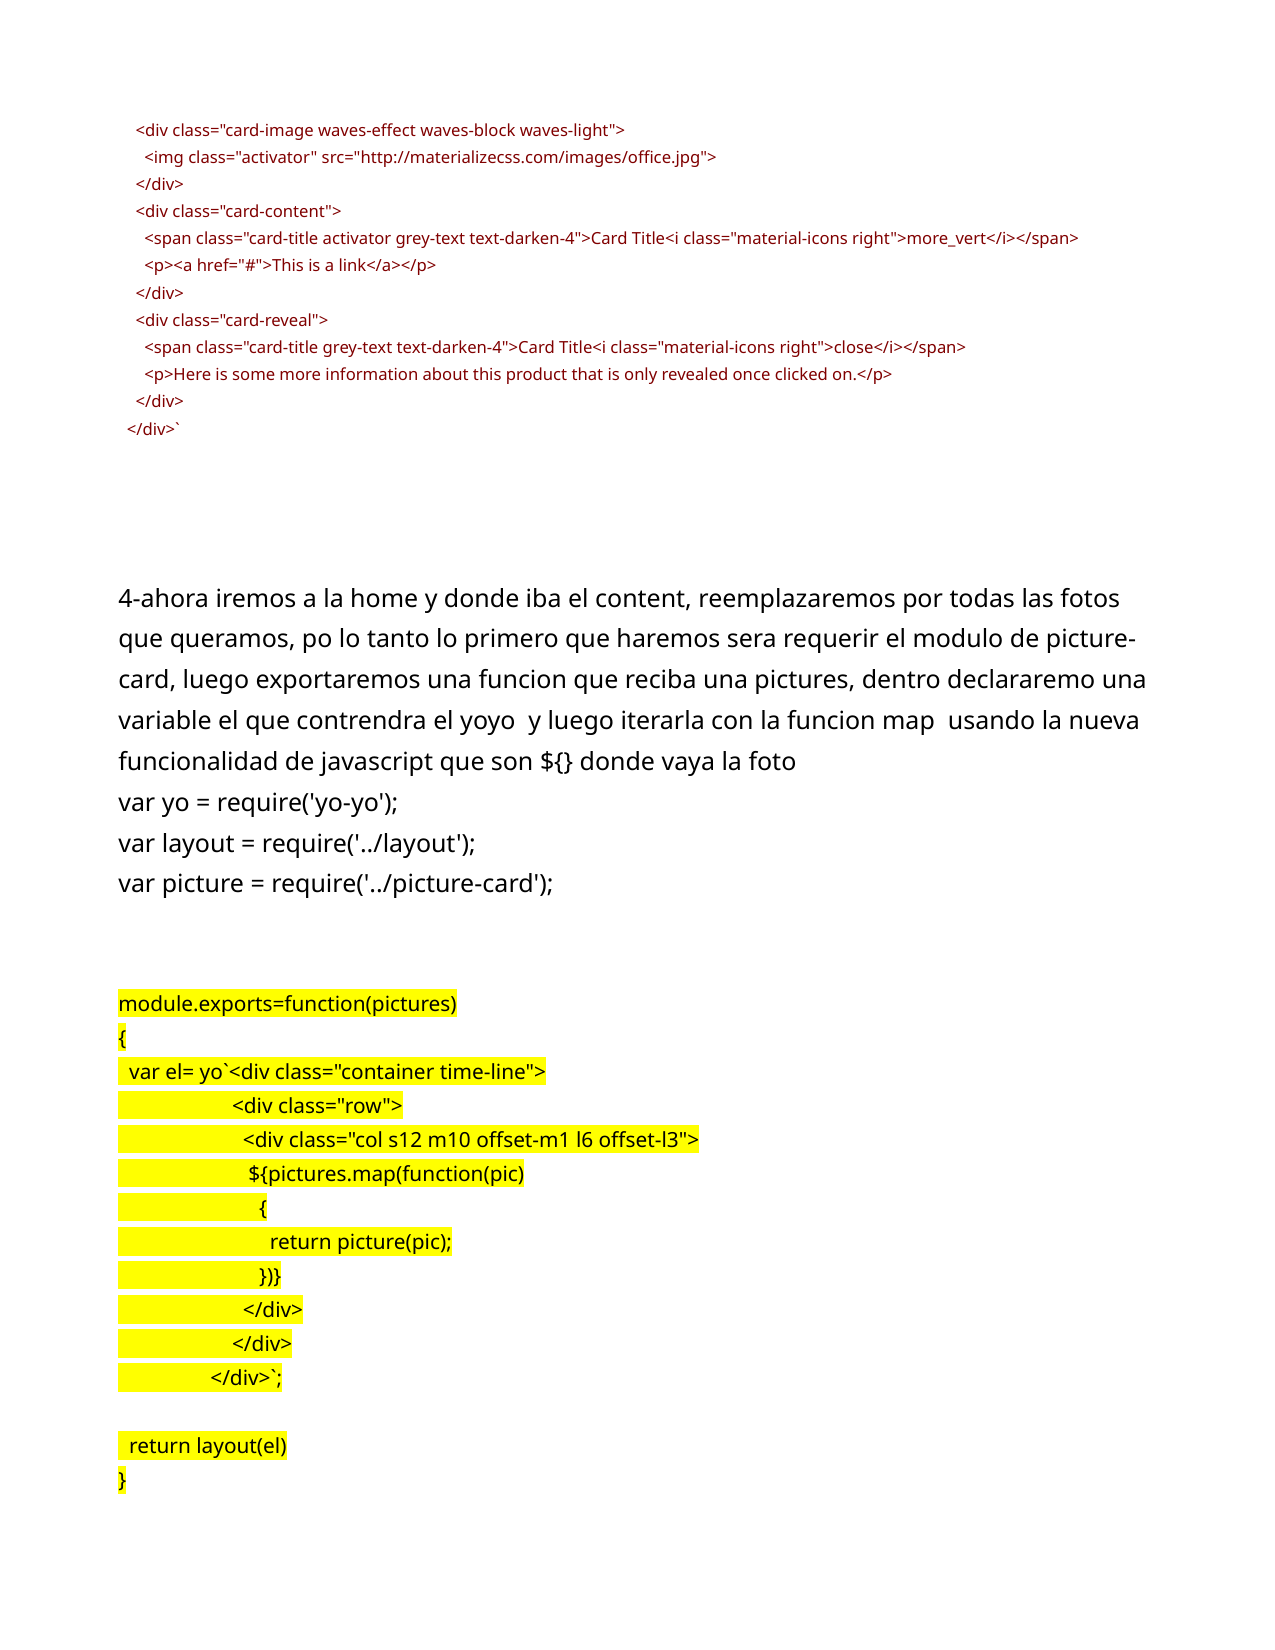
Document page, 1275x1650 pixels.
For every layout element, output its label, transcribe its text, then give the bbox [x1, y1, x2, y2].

text var picture = require('../picture-card'); [118, 866, 1157, 900]
text <span class="card-title grey-text text-darken-4">Card Title<i class="material-icons right">close</i></span> [118, 336, 1157, 358]
text </div> [118, 1329, 1157, 1358]
text module.exports=function(pictures) [118, 989, 1157, 1017]
text </div>` [118, 417, 1157, 440]
text ${pictures.map(function(pic) [118, 1159, 1157, 1187]
text return picture(pic); [118, 1227, 1157, 1256]
text <div class="col s12 m10 offset-m1 l6 offset-l3"> [118, 1125, 1157, 1153]
text return layout(el) [118, 1431, 1157, 1460]
text <div class="card-image waves-effect waves-block waves-light"> [118, 118, 1157, 141]
text })} [118, 1261, 1157, 1289]
text </div>`; [118, 1363, 1157, 1392]
text <div class="row"> [118, 1091, 1157, 1119]
text <div class="card-content"> [118, 200, 1157, 222]
text var el= yo`<div class="container time-line"> [118, 1057, 1157, 1085]
text <p><a href="#">This is a link</a></p> [118, 254, 1157, 277]
text <div class="card-reveal"> [118, 308, 1157, 331]
text { [118, 1193, 1157, 1221]
text </div> [118, 1295, 1157, 1324]
text { [118, 1023, 1157, 1051]
text <p>Here is some more information about this product that is only revealed once clicked on.</p> [118, 363, 1157, 386]
text </div> [118, 281, 1157, 304]
text } [118, 1466, 1157, 1494]
text </div> [118, 172, 1157, 195]
text </div> [118, 390, 1157, 413]
text var layout = require('../layout'); [118, 825, 1157, 859]
text <span class="card-title activator grey-text text-darken-4">Card Title<i class="material-icons right">more_vert</i></span> [118, 227, 1157, 249]
text var yo = require('yo-yo'); [118, 784, 1157, 818]
text <img class="activator" src="http://materializecss.com/images/office.jpg"> [118, 145, 1157, 168]
text 4-ahora iremos a la home y donde iba el content, reemplazaremos por todas las fotos que queramos, po lo tanto lo primero que haremos sera requerir el modulo de picture-card, luego exportaremos una funcion que reciba una pictures, dentro declararemo una variable el que contrendra el yoyo y luego iterarla con la funcion map usando la nueva funcionalidad de javascript que son ${} donde vaya la foto [118, 580, 1157, 778]
